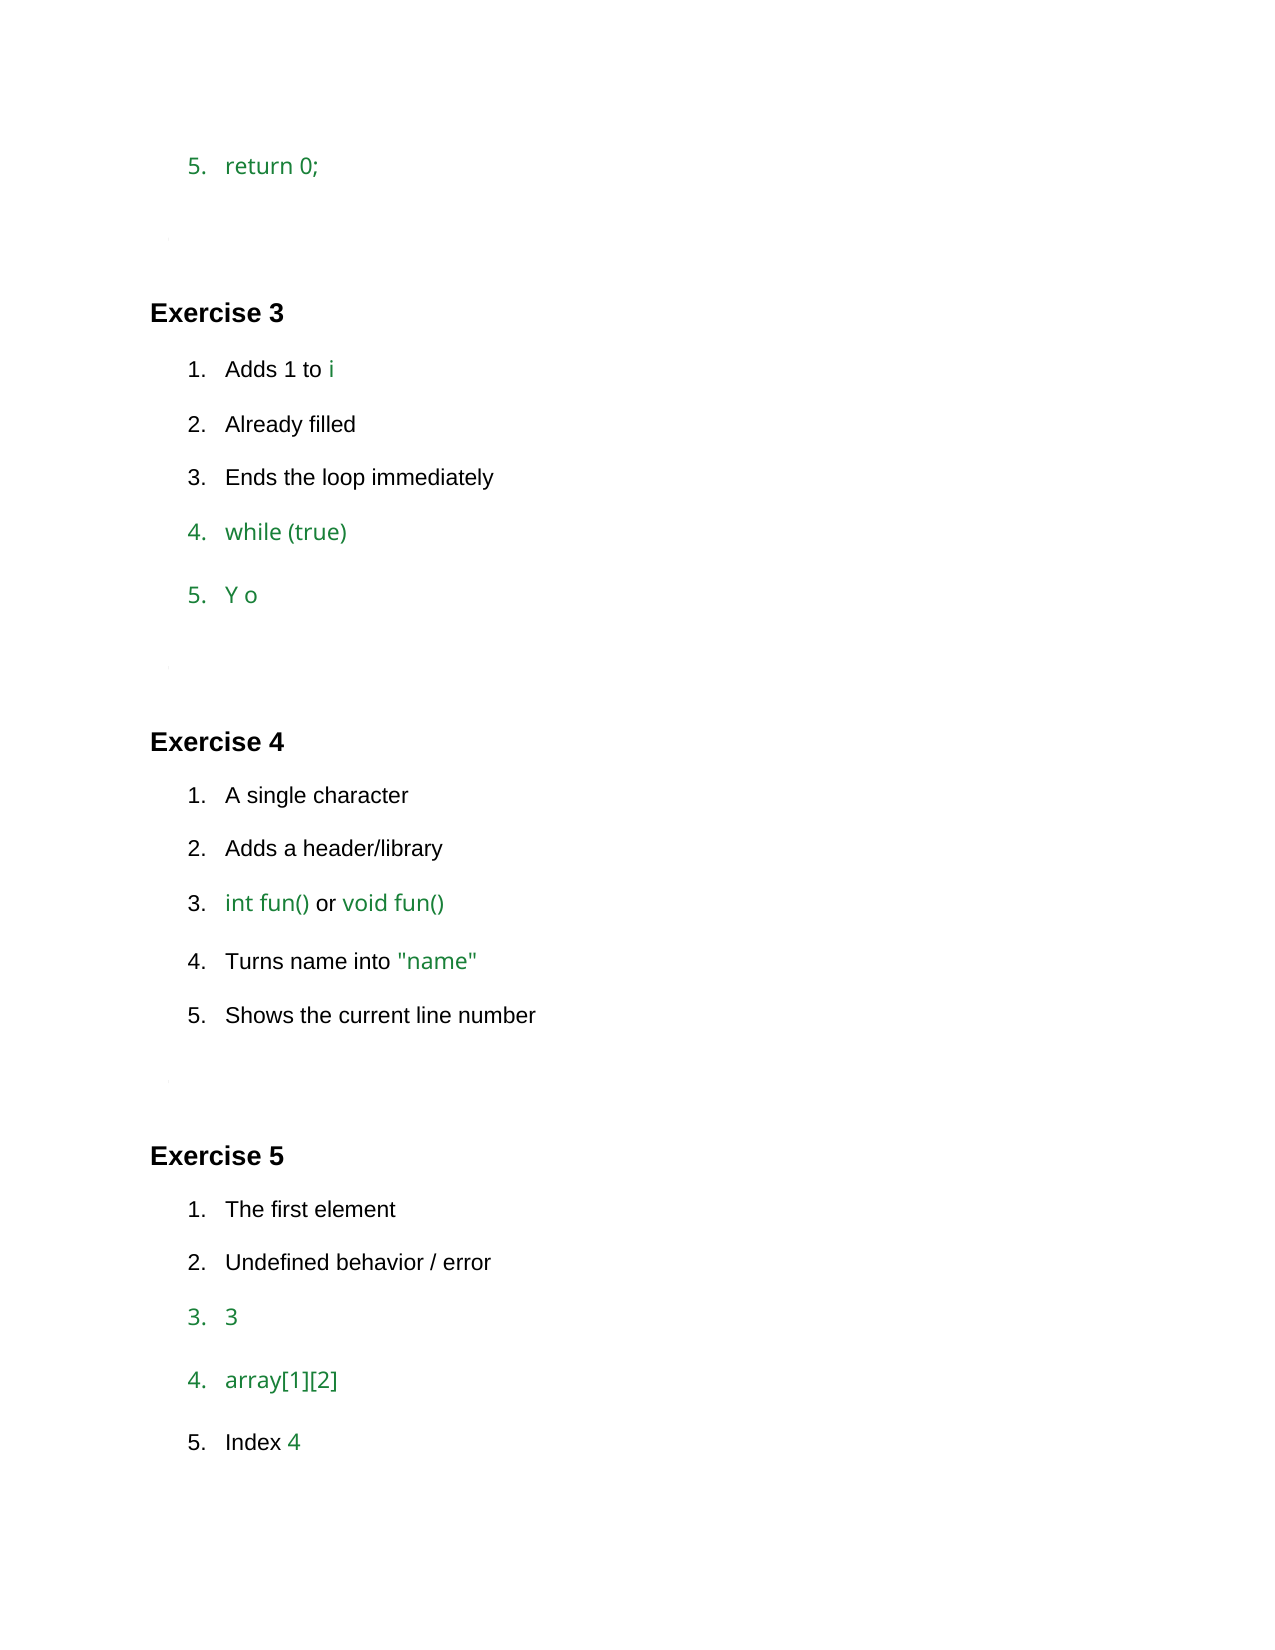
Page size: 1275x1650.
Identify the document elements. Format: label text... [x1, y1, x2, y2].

list Turns name into "name" [187, 945, 1125, 1002]
list int fun() or void fun() [187, 887, 1125, 945]
subtitle Exercise 5 [150, 1139, 1125, 1171]
list Adds a header/library [187, 834, 1125, 887]
list while (true) [187, 516, 1125, 579]
subtitle Exercise 4 [150, 726, 1125, 757]
list Ends the loop immediately [187, 463, 1125, 516]
list Already filled [187, 411, 1125, 463]
list Y o [187, 579, 1125, 641]
list The first element [187, 1196, 1125, 1248]
list Undefined behavior / error [187, 1248, 1125, 1301]
list Adds 1 to i [187, 353, 1125, 411]
list array[1][2] [187, 1364, 1125, 1426]
list return 0; [187, 150, 1125, 212]
list Shows the current line number [187, 1002, 1125, 1055]
list Index 4 [187, 1426, 1125, 1484]
list A single character [187, 782, 1125, 834]
list 3 [187, 1301, 1125, 1364]
subtitle Exercise 3 [150, 297, 1125, 328]
